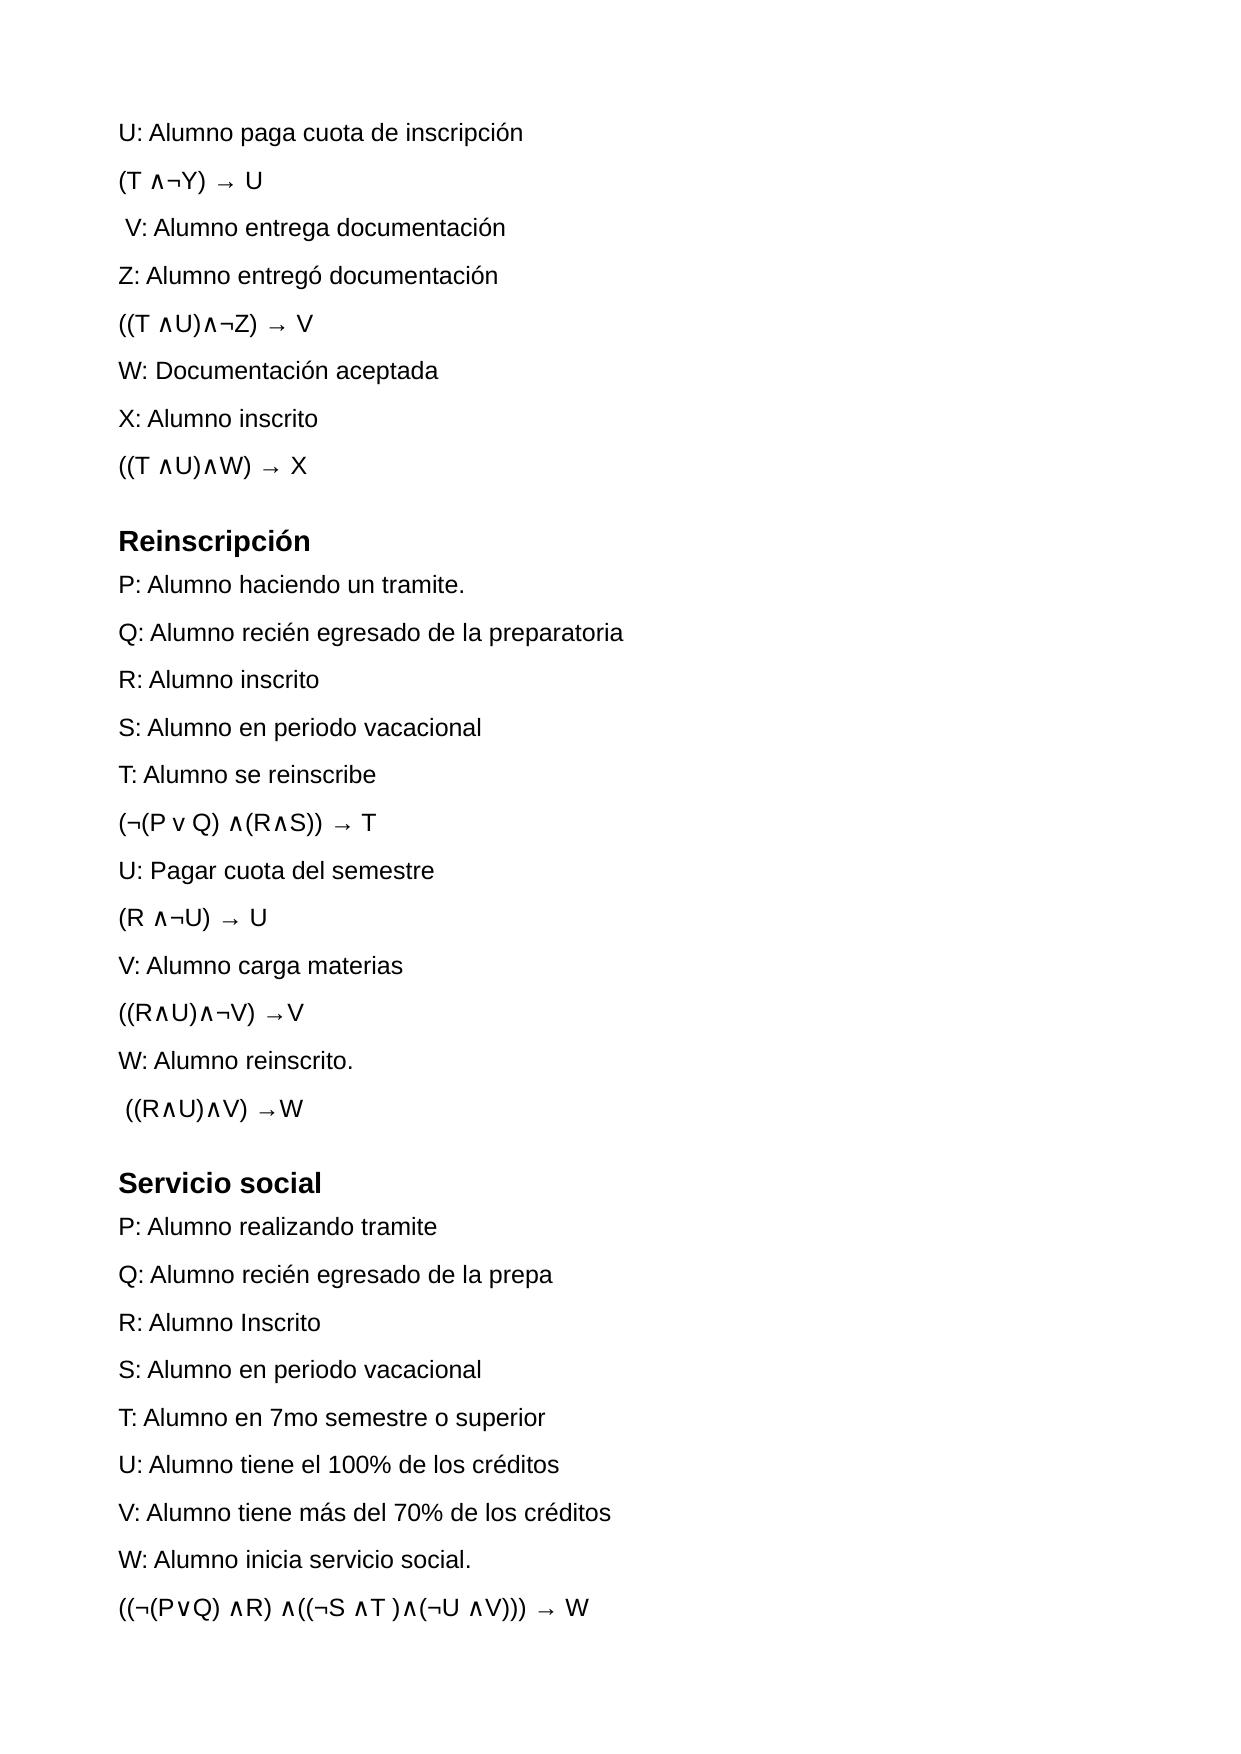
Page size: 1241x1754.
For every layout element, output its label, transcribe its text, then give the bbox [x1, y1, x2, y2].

text U: Alumno paga cuota de inscripción [118, 118, 1122, 147]
text T: Alumno se reinscribe [118, 760, 1122, 789]
text R: Alumno Inscrito [118, 1307, 1122, 1336]
text ((R∧U)∧V) →W [118, 1094, 1122, 1122]
text P: Alumno realizando tramite [118, 1212, 1122, 1241]
text P: Alumno haciendo un tramite. [118, 570, 1122, 599]
text U: Alumno tiene el 100% de los créditos [118, 1450, 1122, 1479]
text ((¬(P∨Q) ∧R) ∧((¬S ∧T )∧(¬U ∧V))) → W [118, 1593, 1122, 1622]
text Q: Alumno recién egresado de la prepa [118, 1260, 1122, 1289]
text Q: Alumno recién egresado de la preparatoria [118, 618, 1122, 646]
text X: Alumno inscrito [118, 404, 1122, 432]
text Z: Alumno entregó documentación [118, 261, 1122, 290]
text U: Pagar cuota del semestre [118, 856, 1122, 884]
text V: Alumno entrega documentación [118, 213, 1122, 242]
text V: Alumno tiene más del 70% de los créditos [118, 1498, 1122, 1527]
text ((R∧U)∧¬V) →V [118, 998, 1122, 1027]
text ((T ∧U)∧W) → X [118, 451, 1122, 480]
text S: Alumno en periodo vacacional [118, 1355, 1122, 1384]
subtitle Reinscripción [118, 524, 1122, 557]
text T: Alumno en 7mo semestre o superior [118, 1403, 1122, 1431]
text (R ∧¬U) → U [118, 903, 1122, 932]
text S: Alumno en periodo vacacional [118, 713, 1122, 742]
text W: Alumno reinscrito. [118, 1046, 1122, 1075]
text W: Documentación aceptada [118, 356, 1122, 385]
text ((T ∧U)∧¬Z) → V [118, 308, 1122, 337]
text (¬(P v Q) ∧(R∧S)) → T [118, 808, 1122, 837]
text W: Alumno inicia servicio social. [118, 1546, 1122, 1574]
text V: Alumno carga materias [118, 951, 1122, 979]
text (T ∧¬Y) → U [118, 166, 1122, 194]
subtitle Servicio social [118, 1166, 1122, 1200]
text R: Alumno inscrito [118, 665, 1122, 694]
